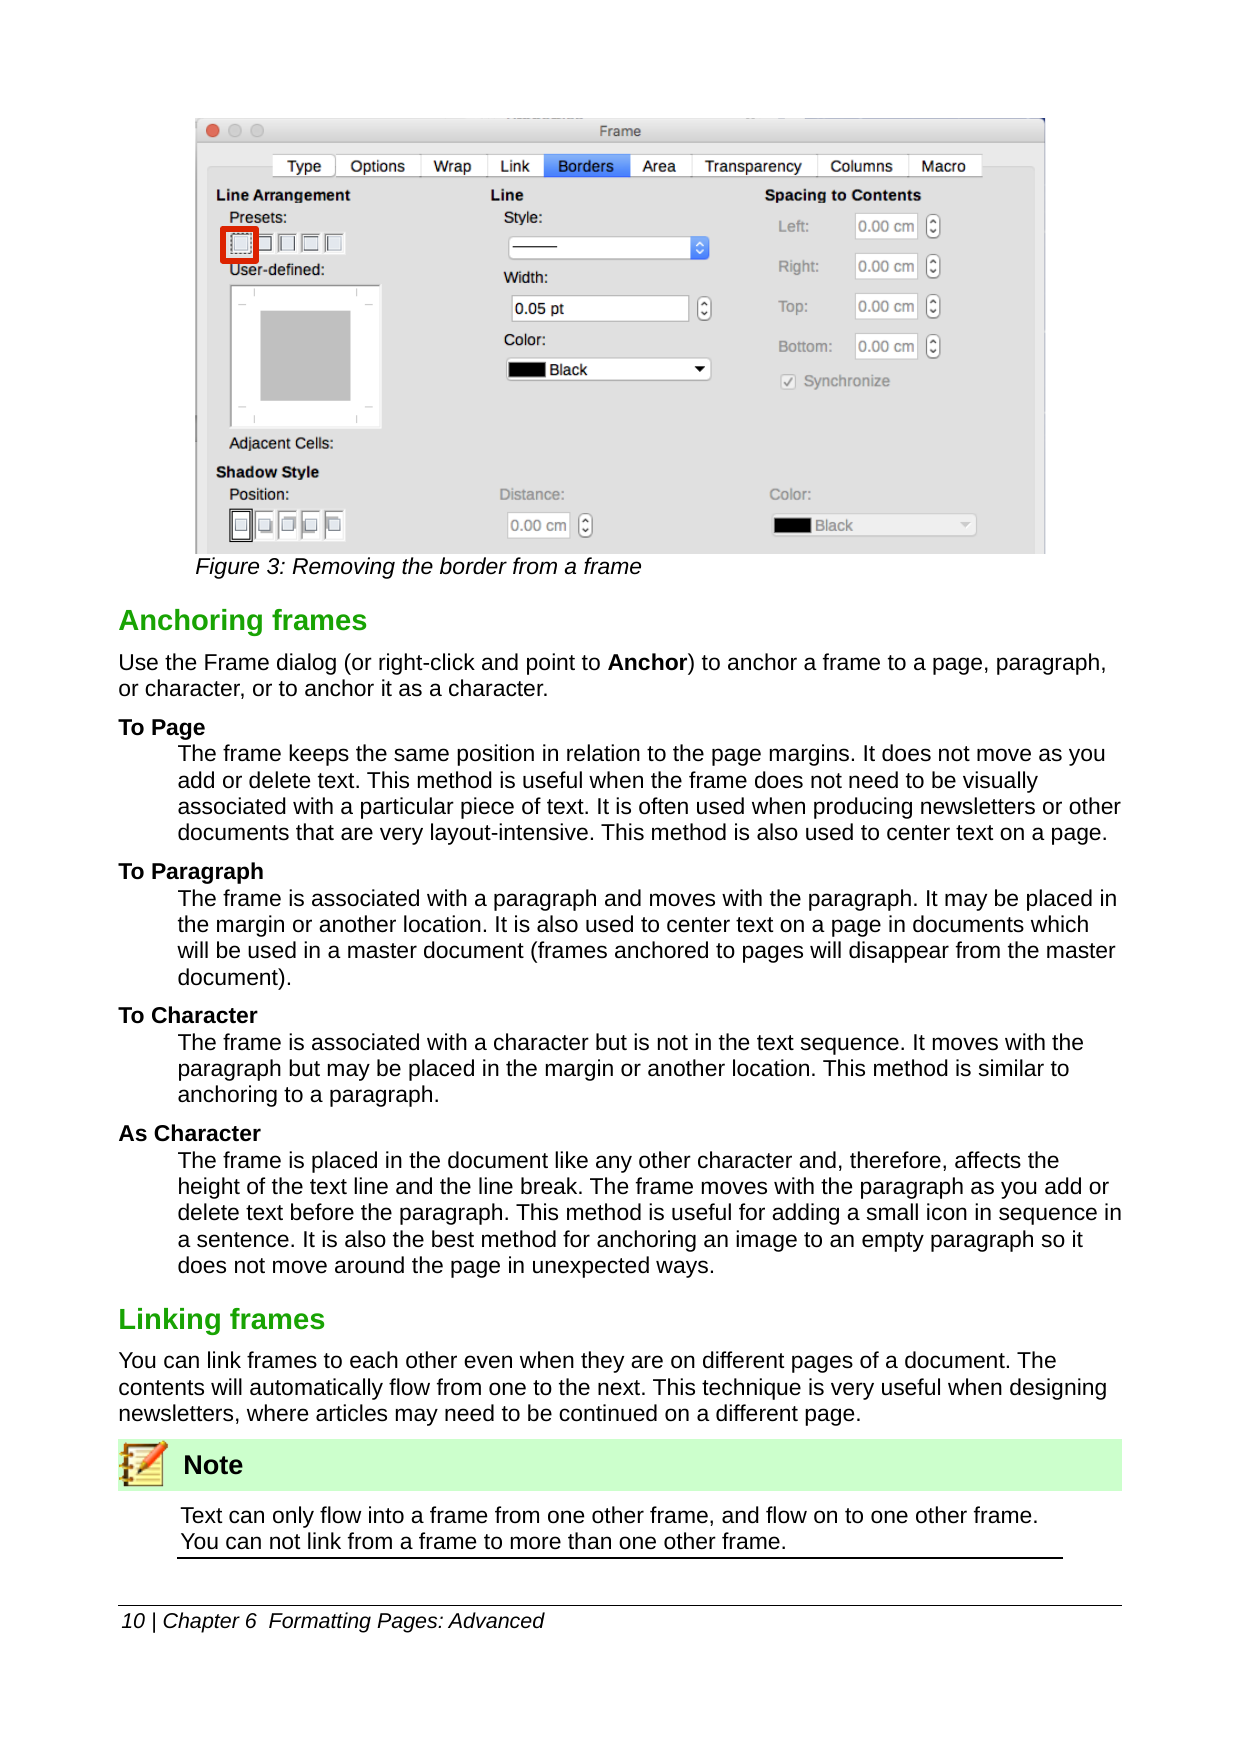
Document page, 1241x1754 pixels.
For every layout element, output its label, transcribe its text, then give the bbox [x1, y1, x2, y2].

text The frame is placed in the document like any other character and, therefore, affects the height of the text line and the line break. The frame moves with the paragraph as you add or delete text before the paragraph. This method is useful for adding a small icon in sequence in a sentence. It is also the best method for anchoring an image to an empty paragraph so it does not move around the page in unexpected ways. [177, 1147, 1122, 1278]
text The frame is associated with a character but is not in the text sequence. It moves with the paragraph but may be placed in the margin or another location. This method is similar to anchoring to a paragraph. [177, 1029, 1122, 1108]
text Use the Frame dialog (or right-click and point to Anchor) to anchor a frame to a page, paragraph, or character, or to anchor it as a character. [118, 649, 1122, 701]
text You can link frames to each other even when they are on different pages of a document. The contents will automatically flow from one to the next. This technique is very useful when designing newsletters, where articles may need to be continued on a different page. [118, 1347, 1122, 1426]
text As Character [118, 1120, 1122, 1147]
picture [119, 1439, 170, 1490]
subtitle Note [118, 1439, 1122, 1491]
text To Paragraph [118, 858, 1122, 884]
text The frame keeps the same position in relation to the page margins. It does not move as you add or delete text. This method is useful when the frame does not need to be visually associated with a particular piece of text. It is often used when producing newsletters or other documents that are very layout-intensive. This method is also used to center text on a page. [177, 740, 1122, 846]
text Figure 3: Removing the border from a frame [195, 554, 1045, 580]
text The frame is associated with a paragraph and moves with the paragraph. It may be placed in the margin or another location. It is also used to center text on a page in documents which will be used in a master document (frames anchored to pages will disappear from the master document). [177, 884, 1122, 990]
picture [195, 118, 1045, 554]
text Text can only flow into a frame from one other frame, and flow on to one other frame. You can not link from a frame to more than one other frame. [177, 1499, 1063, 1557]
subtitle Linking frames [118, 1302, 1122, 1336]
subtitle Anchoring frames [118, 603, 1122, 637]
text To Character [118, 1002, 1122, 1029]
text To Page [118, 714, 1122, 740]
